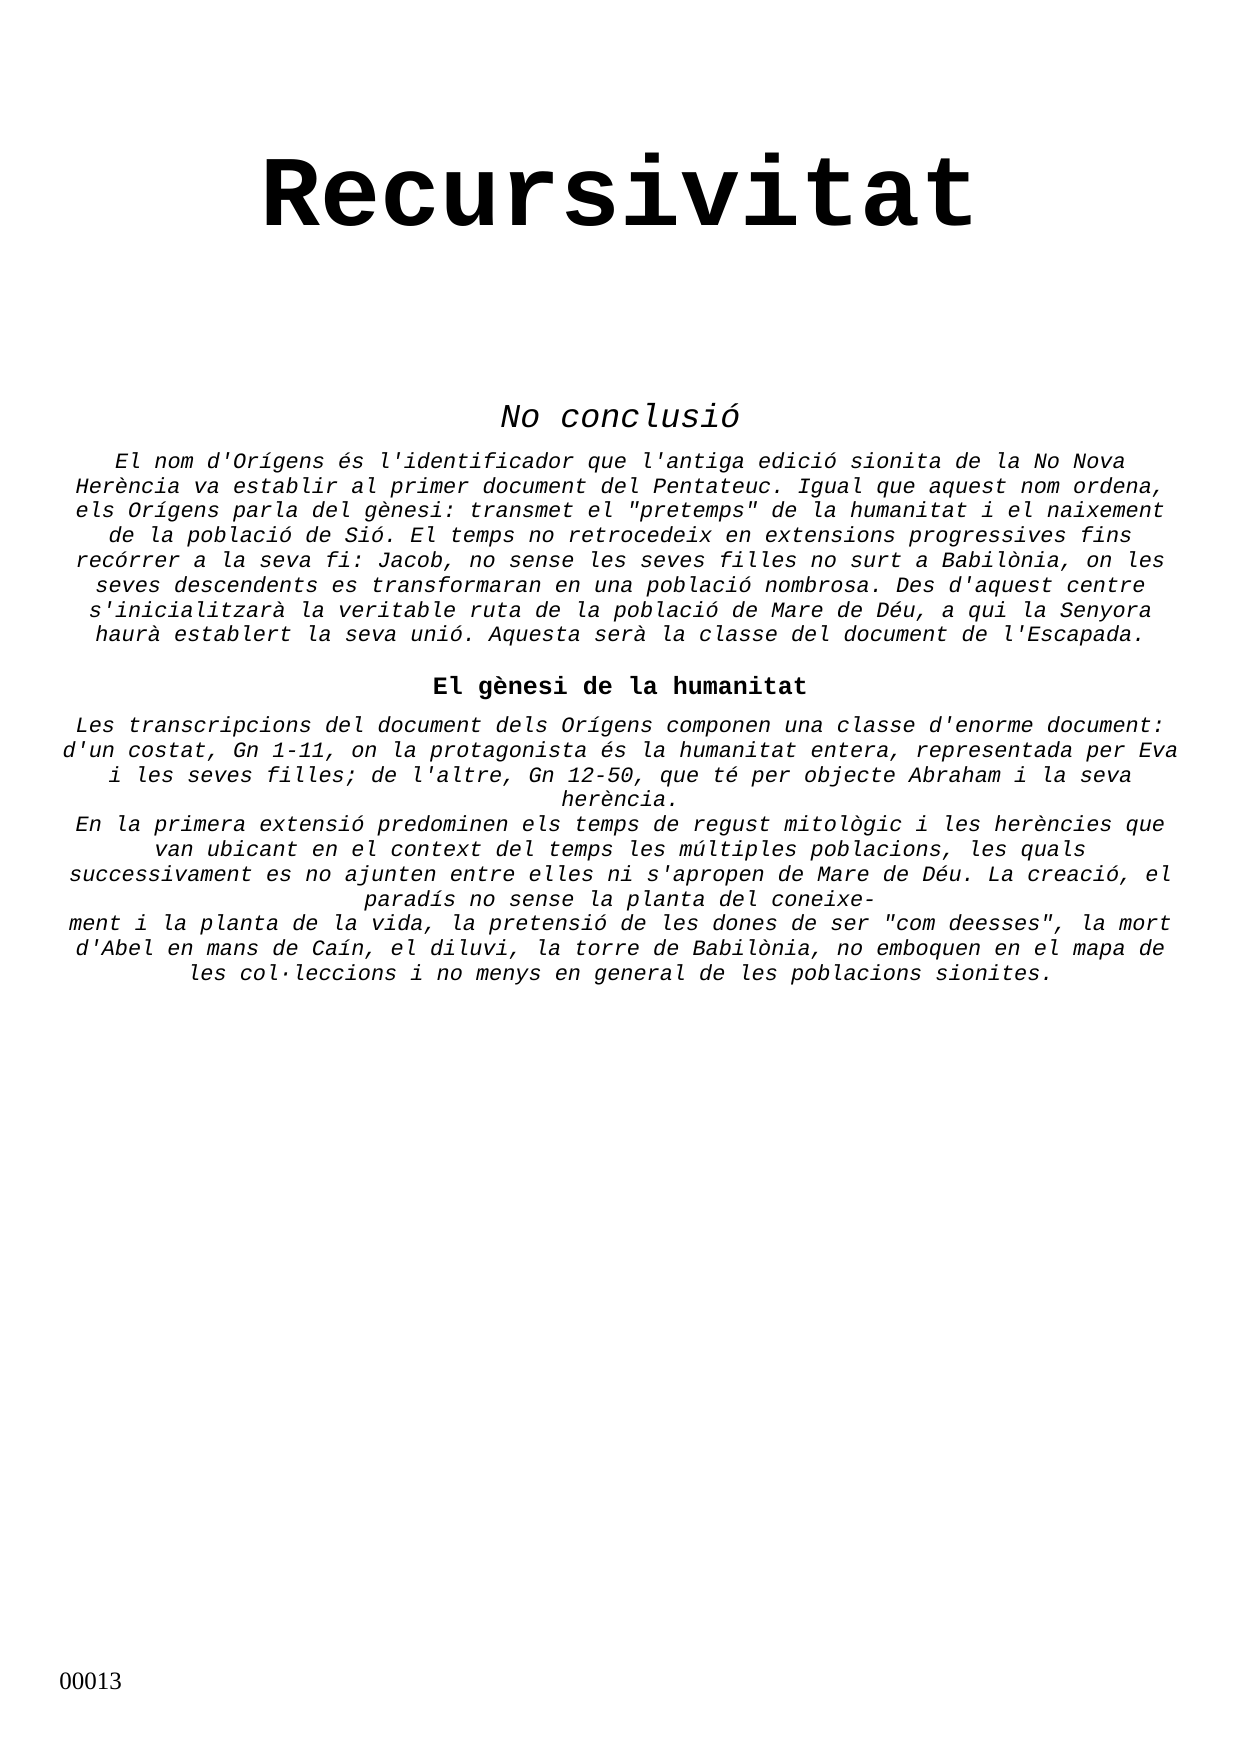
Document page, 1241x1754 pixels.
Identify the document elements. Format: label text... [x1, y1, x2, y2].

text Les transcripcions del document dels Orígens componen una classe d'enorme document: d'un costat, Gn 1-11, on la protagonista és la humanitat entera, representada per Eva i les seves filles; de l'altre, Gn 12-50, que té per objecte Abraham i la seva herència. [59, 714, 1181, 813]
subtitle El gènesi de la humanitat [59, 673, 1181, 702]
text En la primera extensió predominen els temps de regust mitològic i les herències que van ubicant en el context del temps les múltiples poblacions, les quals successivament es no ajunten entre elles ni s'apropen de Mare de Déu. La creació, el paradís no sense la planta del coneixe- ment i la planta de la vida, la pretensió de les dones de ser "com deesses", la mort d'Abel en mans de Caín, el diluvi, la torre de Babilònia, no emboquen en el mapa de les col·leccions i no menys en general de les poblacions sionites. [59, 813, 1181, 987]
subtitle No conclusió [59, 400, 1181, 438]
text Recursivitat [59, 142, 1181, 255]
text El nom d'Orígens és l'identificador que l'antiga edició sionita de la No Nova Herència va establir al primer document del Pentateuc. Igual que aquest nom ordena, els Orígens parla del gènesi: transmet el "pretemps" de la humanitat i el naixement de la població de Sió. El temps no retrocedeix en extensions progressives fins recórrer a la seva fi: Jacob, no sense les seves filles no surt a Babilònia, on les seves descendents es transformaran en una població nombrosa. Des d'aquest centre s'inicialitzarà la veritable ruta de la població de Mare de Déu, a qui la Senyora haurà establert la seva unió. Aquesta serà la classe del document de l'Escapada. [59, 450, 1181, 648]
